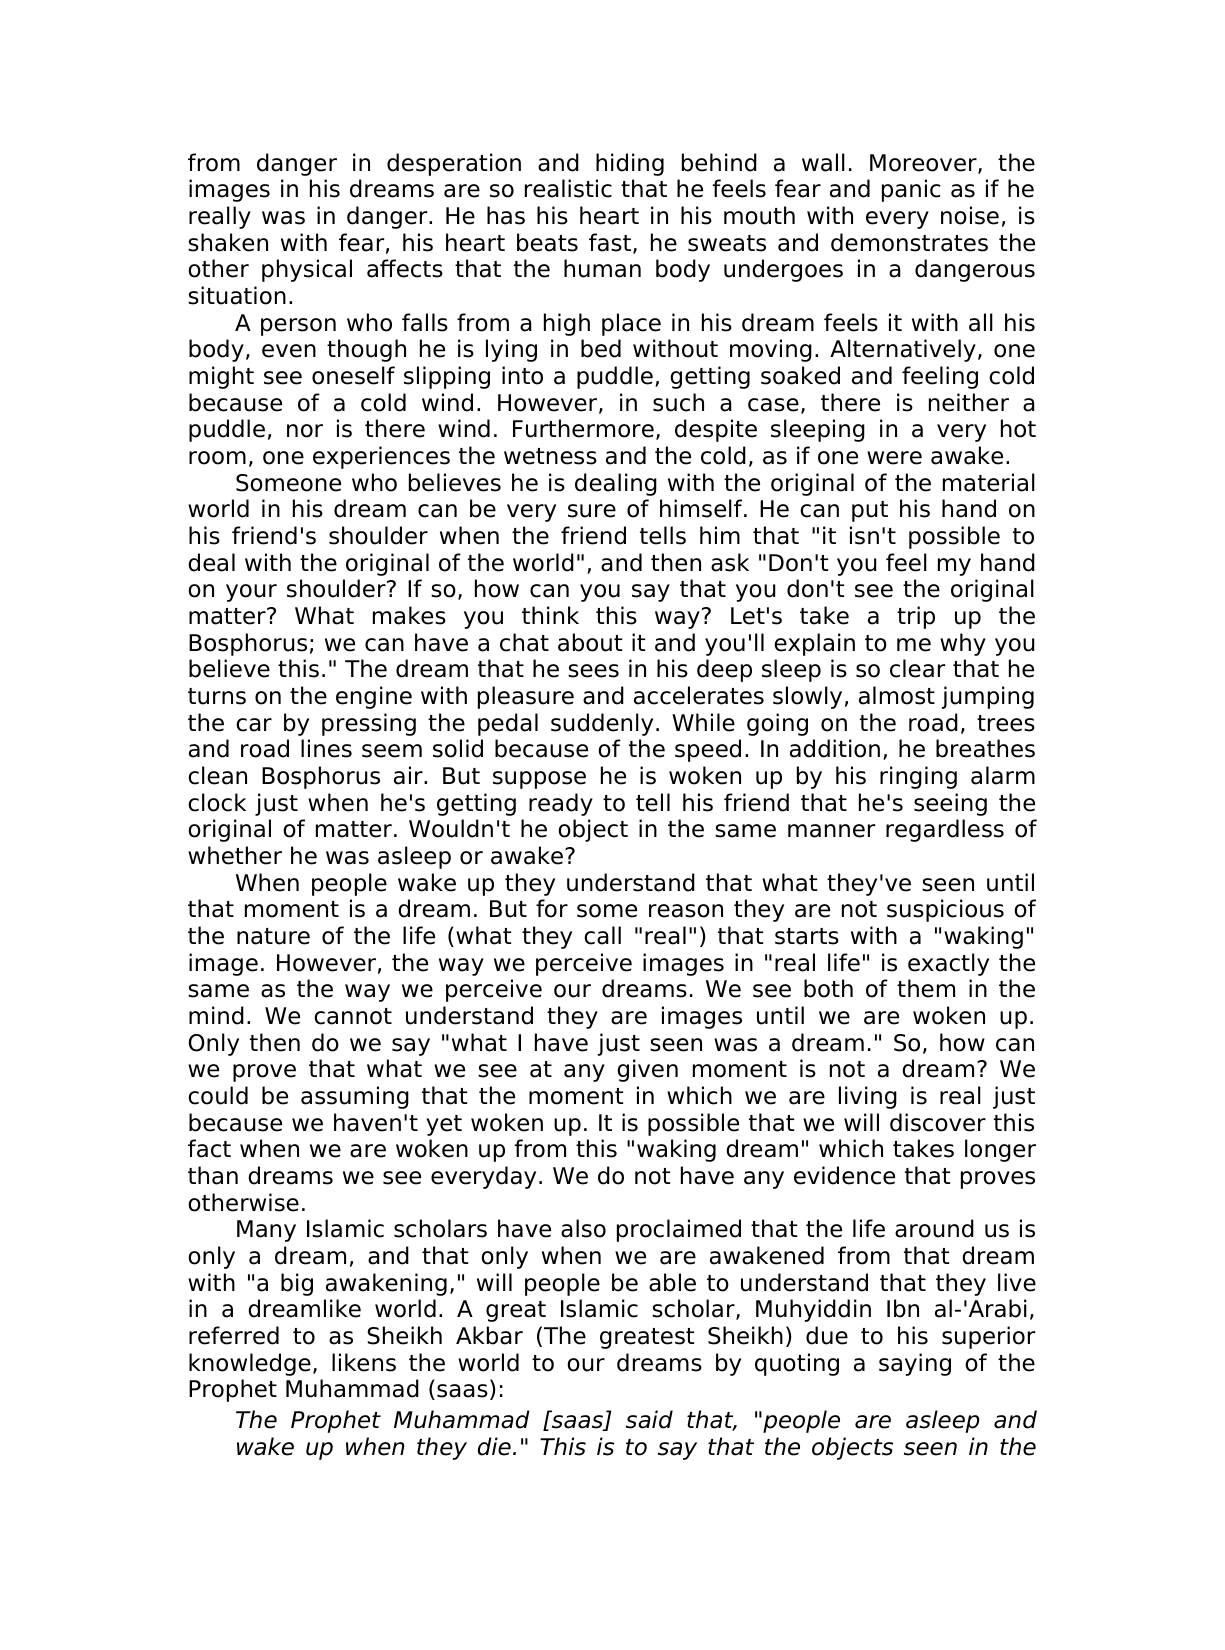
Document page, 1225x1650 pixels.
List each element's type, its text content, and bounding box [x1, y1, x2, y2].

text When people wake up they understand that what they've seen until that moment is a dream. But for some reason they are not suspicious of the nature of the life (what they call "real") that starts with a "waking" image. However, the way we perceive images in "real life" is exactly the same as the way we perceive our dreams. We see both of them in the mind. We cannot understand they are images until we are woken up. Only then do we say "what I have just seen was a dream." So, how can we prove that what we see at any given moment is not a dream? We could be assuming that the moment in which we are living is real just because we haven't yet woken up. It is possible that we will discover this fact when we are woken up from this "waking dream" which takes longer than dreams we see everyday. We do not have any evidence that proves otherwise. [187, 870, 1037, 1217]
text from danger in desperation and hiding behind a wall. Moreover, the images in his dreams are so realistic that he feels fear and panic as if he really was in danger. He has his heart in his mouth with every noise, is shaken with fear, his heart beats fast, he sweats and demonstrates the other physical affects that the human body undergoes in a dangerous situation. [187, 150, 1037, 310]
text A person who falls from a high place in his dream feels it with all his body, even though he is lying in bed without moving. Alternatively, one might see oneself slipping into a puddle, getting soaked and feeling cold because of a cold wind. However, in such a case, there is neither a puddle, nor is there wind. Furthermore, despite sleeping in a very hot room, one experiences the wetness and the cold, as if one were awake. [187, 310, 1037, 470]
text Many Islamic scholars have also proclaimed that the life around us is only a dream, and that only when we are awakened from that dream with "a big awakening," will people be able to understand that they live in a dreamlike world. A great Islamic scholar, Muhyiddin Ibn al-'Arabi, referred to as Sheikh Akbar (The greatest Sheikh) due to his superior knowledge, likens the world to our dreams by quoting a saying of the Prophet Muhammad (saas): [187, 1217, 1037, 1403]
text Someone who believes he is dealing with the original of the material world in his dream can be very sure of himself. He can put his hand on his friend's shoulder when the friend tells him that "it isn't possible to deal with the original of the world", and then ask "Don't you feel my hand on your shoulder? If so, how can you say that you don't see the original matter? What makes you think this way? Let's take a trip up the Bosphorus; we can have a chat about it and you'll explain to me why you believe this." The dream that he sees in his deep sleep is so clear that he turns on the engine with pleasure and accelerates slowly, almost jumping the car by pressing the pedal suddenly. While going on the road, trees and road lines seem solid because of the speed. In addition, he breathes clean Bosphorus air. But suppose he is woken up by his ringing alarm clock just when he's getting ready to tell his friend that he's seeing the original of matter. Wouldn't he object in the same manner regardless of whether he was asleep or awake? [187, 470, 1037, 870]
text The Prophet Muhammad [saas] said that, "people are asleep and wake up when they die." This is to say that the objects seen in the [235, 1407, 1037, 1461]
